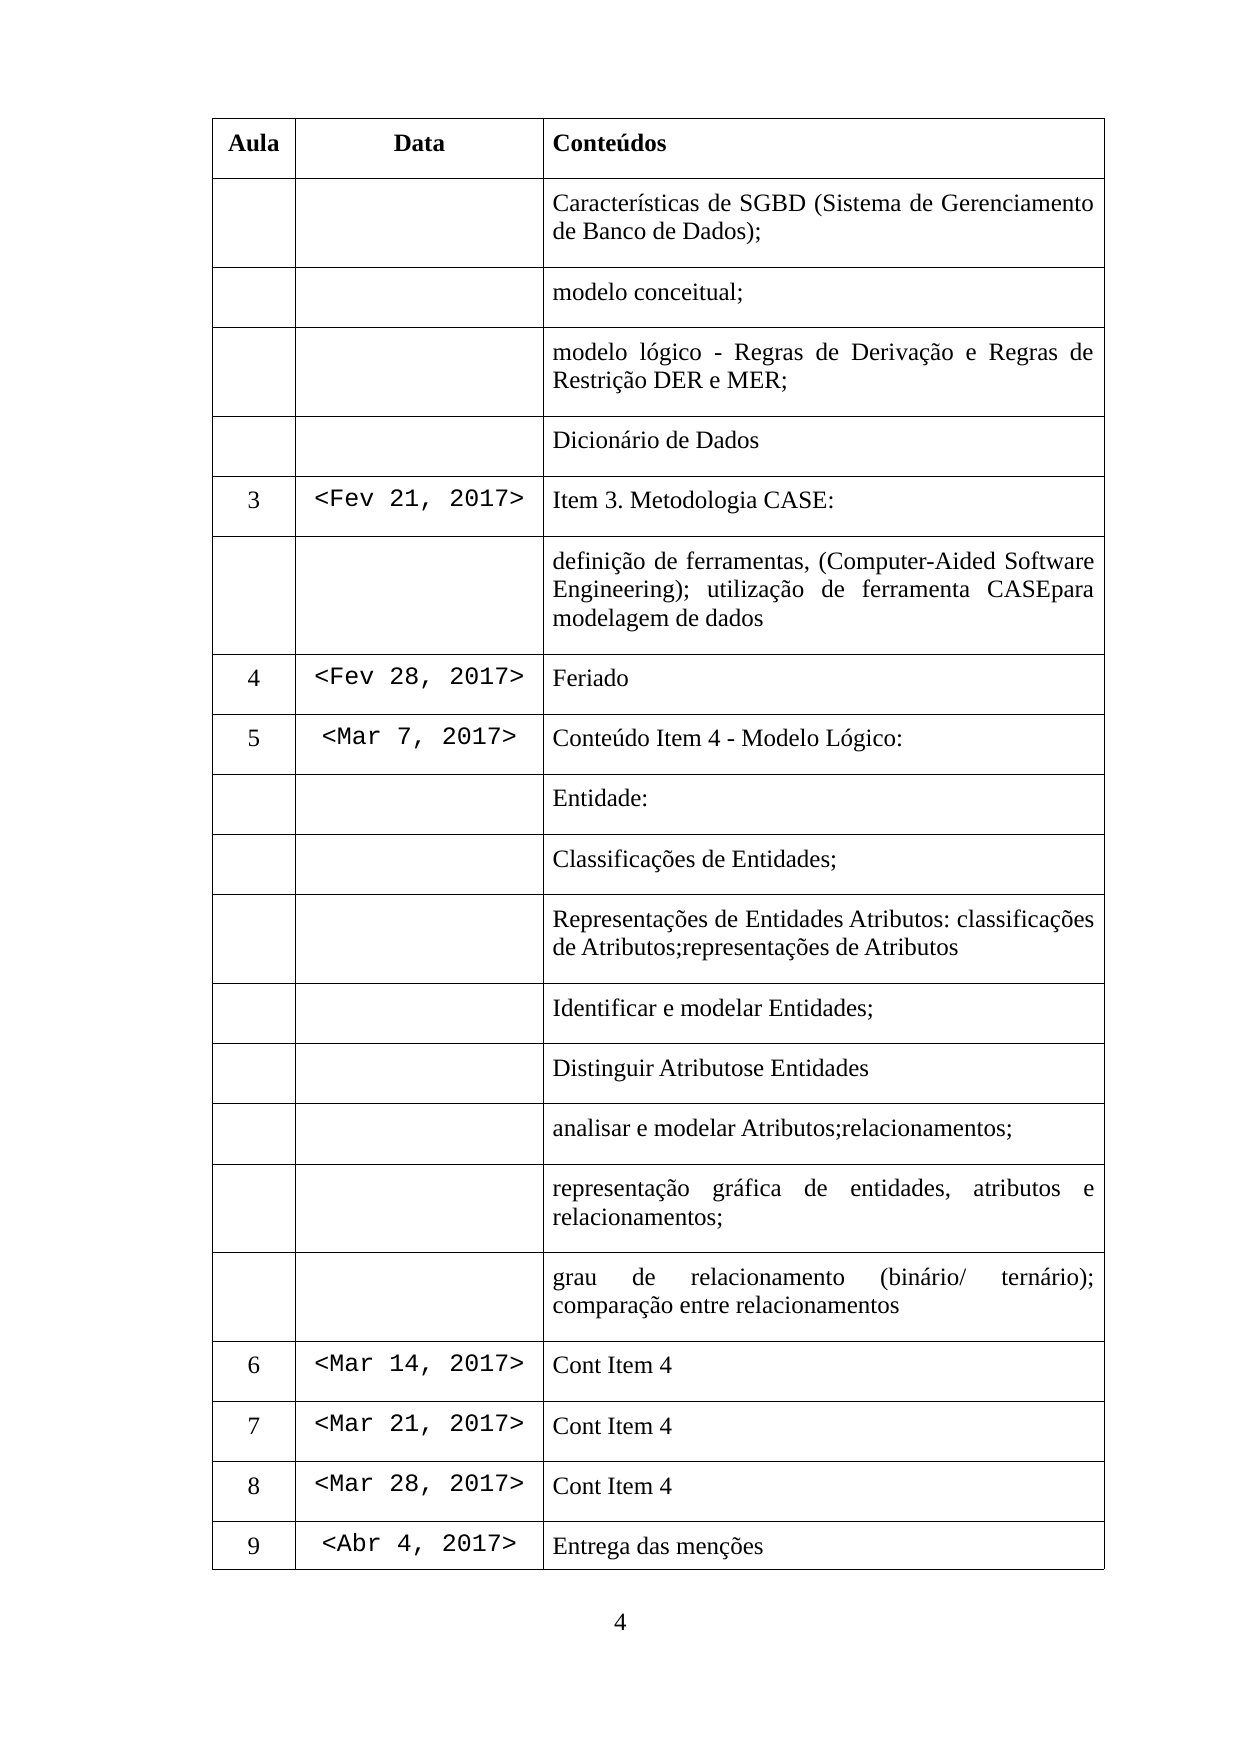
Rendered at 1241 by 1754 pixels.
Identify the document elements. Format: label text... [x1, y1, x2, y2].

table_cell [213, 835, 295, 894]
table_cell [296, 268, 543, 327]
table_cell <Mar 21, 2017> [296, 1402, 543, 1461]
table_cell 3 [213, 477, 295, 536]
table_cell [296, 835, 543, 894]
table_cell [296, 895, 543, 983]
table_cell Identificar e modelar Entidades; [544, 984, 1104, 1043]
table_cell Entidade: [544, 775, 1104, 834]
table_cell modelo lógico - Regras de Derivação e Regras de Restrição DER e MER; [544, 328, 1104, 416]
table_cell 4 [213, 655, 295, 714]
table_cell [296, 537, 543, 654]
table_cell [213, 984, 295, 1043]
table_header Data [296, 119, 543, 178]
table_cell Item 3. Metodologia CASE: [544, 477, 1104, 536]
table_cell Entrega das menções [544, 1522, 1104, 1569]
table_cell representação gráfica de entidades, atributos e relacionamentos; [544, 1165, 1104, 1252]
table_cell Cont Item 4 [544, 1402, 1104, 1461]
table_cell [296, 1044, 543, 1103]
table_cell <Mar 7, 2017> [296, 715, 543, 774]
table_cell Características de SGBD (Sistema de Gerenciamento de Banco de Dados); [544, 179, 1104, 267]
table_cell <Abr 4, 2017> [296, 1522, 543, 1569]
table_cell <Mar 14, 2017> [296, 1342, 543, 1401]
table_cell [213, 179, 295, 267]
table_cell Classificações de Entidades; [544, 835, 1104, 894]
table_cell [296, 1104, 543, 1163]
table_cell Distinguir Atributose Entidades [544, 1044, 1104, 1103]
table_cell 5 [213, 715, 295, 774]
table_cell Feriado [544, 655, 1104, 714]
table_cell [213, 328, 295, 416]
table_cell 8 [213, 1462, 295, 1521]
table_cell Dicionário de Dados [544, 417, 1104, 476]
table_cell [213, 417, 295, 476]
table_header Conteúdos [544, 119, 1104, 178]
table_cell Cont Item 4 [544, 1342, 1104, 1401]
table_cell [213, 1044, 295, 1103]
table_cell <Fev 21, 2017> [296, 477, 543, 536]
table_cell modelo conceitual; [544, 268, 1104, 327]
table_cell definição de ferramentas, (Computer-Aided Software Engineering); utilização de ferramenta CASEpara modelagem de dados [544, 537, 1104, 654]
table_cell [213, 895, 295, 983]
table_cell [296, 775, 543, 834]
table_cell [296, 1253, 543, 1341]
table_cell [296, 179, 543, 267]
table_cell <Mar 28, 2017> [296, 1462, 543, 1521]
table_cell Cont Item 4 [544, 1462, 1104, 1521]
table_cell 9 [213, 1522, 295, 1569]
table_cell [213, 1165, 295, 1252]
table_cell [296, 984, 543, 1043]
table_cell <Fev 28, 2017> [296, 655, 543, 714]
table_cell Representações de Entidades Atributos: classificações de Atributos;representações de Atributos [544, 895, 1104, 983]
table_cell [213, 1104, 295, 1163]
table_header Aula [213, 119, 295, 178]
table_cell [213, 537, 295, 654]
table_cell 7 [213, 1402, 295, 1461]
table_cell 6 [213, 1342, 295, 1401]
table_cell [296, 1165, 543, 1252]
table_cell [296, 328, 543, 416]
table_cell Conteúdo Item 4 - Modelo Lógico: [544, 715, 1104, 774]
table_cell [213, 1253, 295, 1341]
table_cell analisar e modelar Atributos;relacionamentos; [544, 1104, 1104, 1163]
table_cell [296, 417, 543, 476]
table_cell grau de relacionamento (binário/ ternário); comparação entre relacionamentos [544, 1253, 1104, 1341]
table_cell [213, 268, 295, 327]
table_cell [213, 775, 295, 834]
